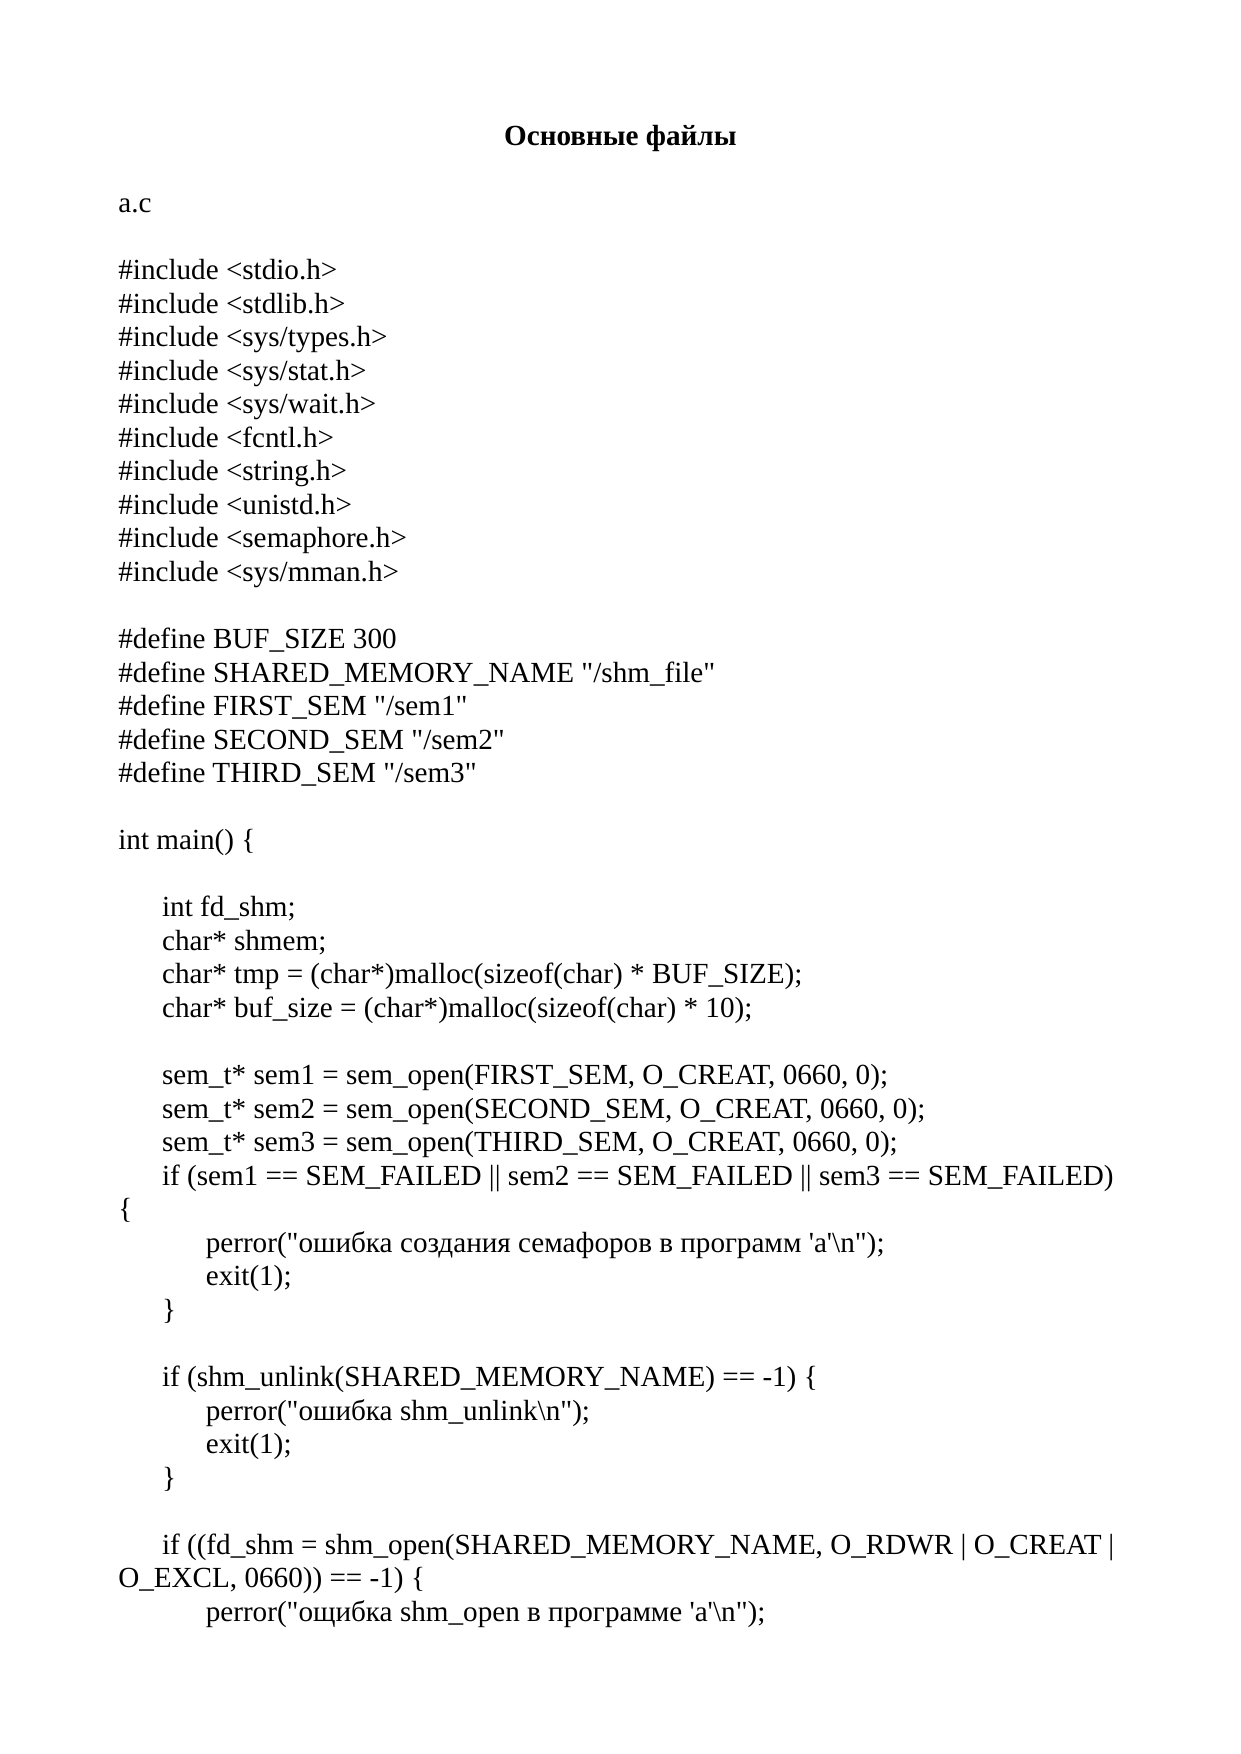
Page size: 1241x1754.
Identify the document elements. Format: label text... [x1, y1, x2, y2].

text #define THIRD_SEM "/sem3" [118, 755, 1122, 789]
text char* shmem; [118, 923, 1122, 957]
text #include <semaphore.h> [118, 521, 1122, 554]
text char* tmp = (char*)malloc(sizeof(char) * BUF_SIZE); [118, 957, 1122, 990]
text perror("ошибка создания семафоров в программ 'a'\n"); [118, 1225, 1122, 1258]
text #include <stdlib.h> [118, 286, 1122, 319]
text #include <string.h> [118, 453, 1122, 487]
text #include <sys/mman.h> [118, 554, 1122, 588]
text #include <sys/types.h> [118, 319, 1122, 353]
text int fd_shm; [118, 889, 1122, 923]
text if (shm_unlink(SHARED_MEMORY_NAME) == -1) { [118, 1359, 1122, 1393]
text int main() { [118, 822, 1122, 856]
text #define FIRST_SEM "/sem1" [118, 688, 1122, 722]
text #include <unistd.h> [118, 487, 1122, 521]
text #include <stdio.h> [118, 252, 1122, 286]
text perror("ощибка shm_open в программе 'a'\n"); [118, 1594, 1122, 1627]
text exit(1); [118, 1258, 1122, 1292]
text perror("ошибка shm_unlink\n"); [118, 1393, 1122, 1426]
text sem_t* sem3 = sem_open(THIRD_SEM, O_CREAT, 0660, 0); [118, 1124, 1122, 1158]
text sem_t* sem2 = sem_open(SECOND_SEM, O_CREAT, 0660, 0); [118, 1091, 1122, 1124]
text a.c [118, 185, 1122, 219]
text #define BUF_SIZE 300 [118, 621, 1122, 655]
text sem_t* sem1 = sem_open(FIRST_SEM, O_CREAT, 0660, 0); [118, 1057, 1122, 1091]
text } [118, 1460, 1122, 1493]
text } [118, 1292, 1122, 1326]
text if ((fd_shm = shm_open(SHARED_MEMORY_NAME, O_RDWR | O_CREAT | O_EXCL, 0660)) == -1) { [118, 1527, 1122, 1594]
text if (sem1 == SEM_FAILED || sem2 == SEM_FAILED || sem3 == SEM_FAILED) { [118, 1158, 1122, 1225]
text #include <sys/stat.h> [118, 353, 1122, 386]
text #include <fcntl.h> [118, 420, 1122, 453]
text Основные файлы [118, 118, 1122, 152]
text exit(1); [118, 1426, 1122, 1460]
text char* buf_size = (char*)malloc(sizeof(char) * 10); [118, 990, 1122, 1024]
text #include <sys/wait.h> [118, 386, 1122, 420]
text #define SECOND_SEM "/sem2" [118, 722, 1122, 755]
text #define SHARED_MEMORY_NAME "/shm_file" [118, 655, 1122, 688]
